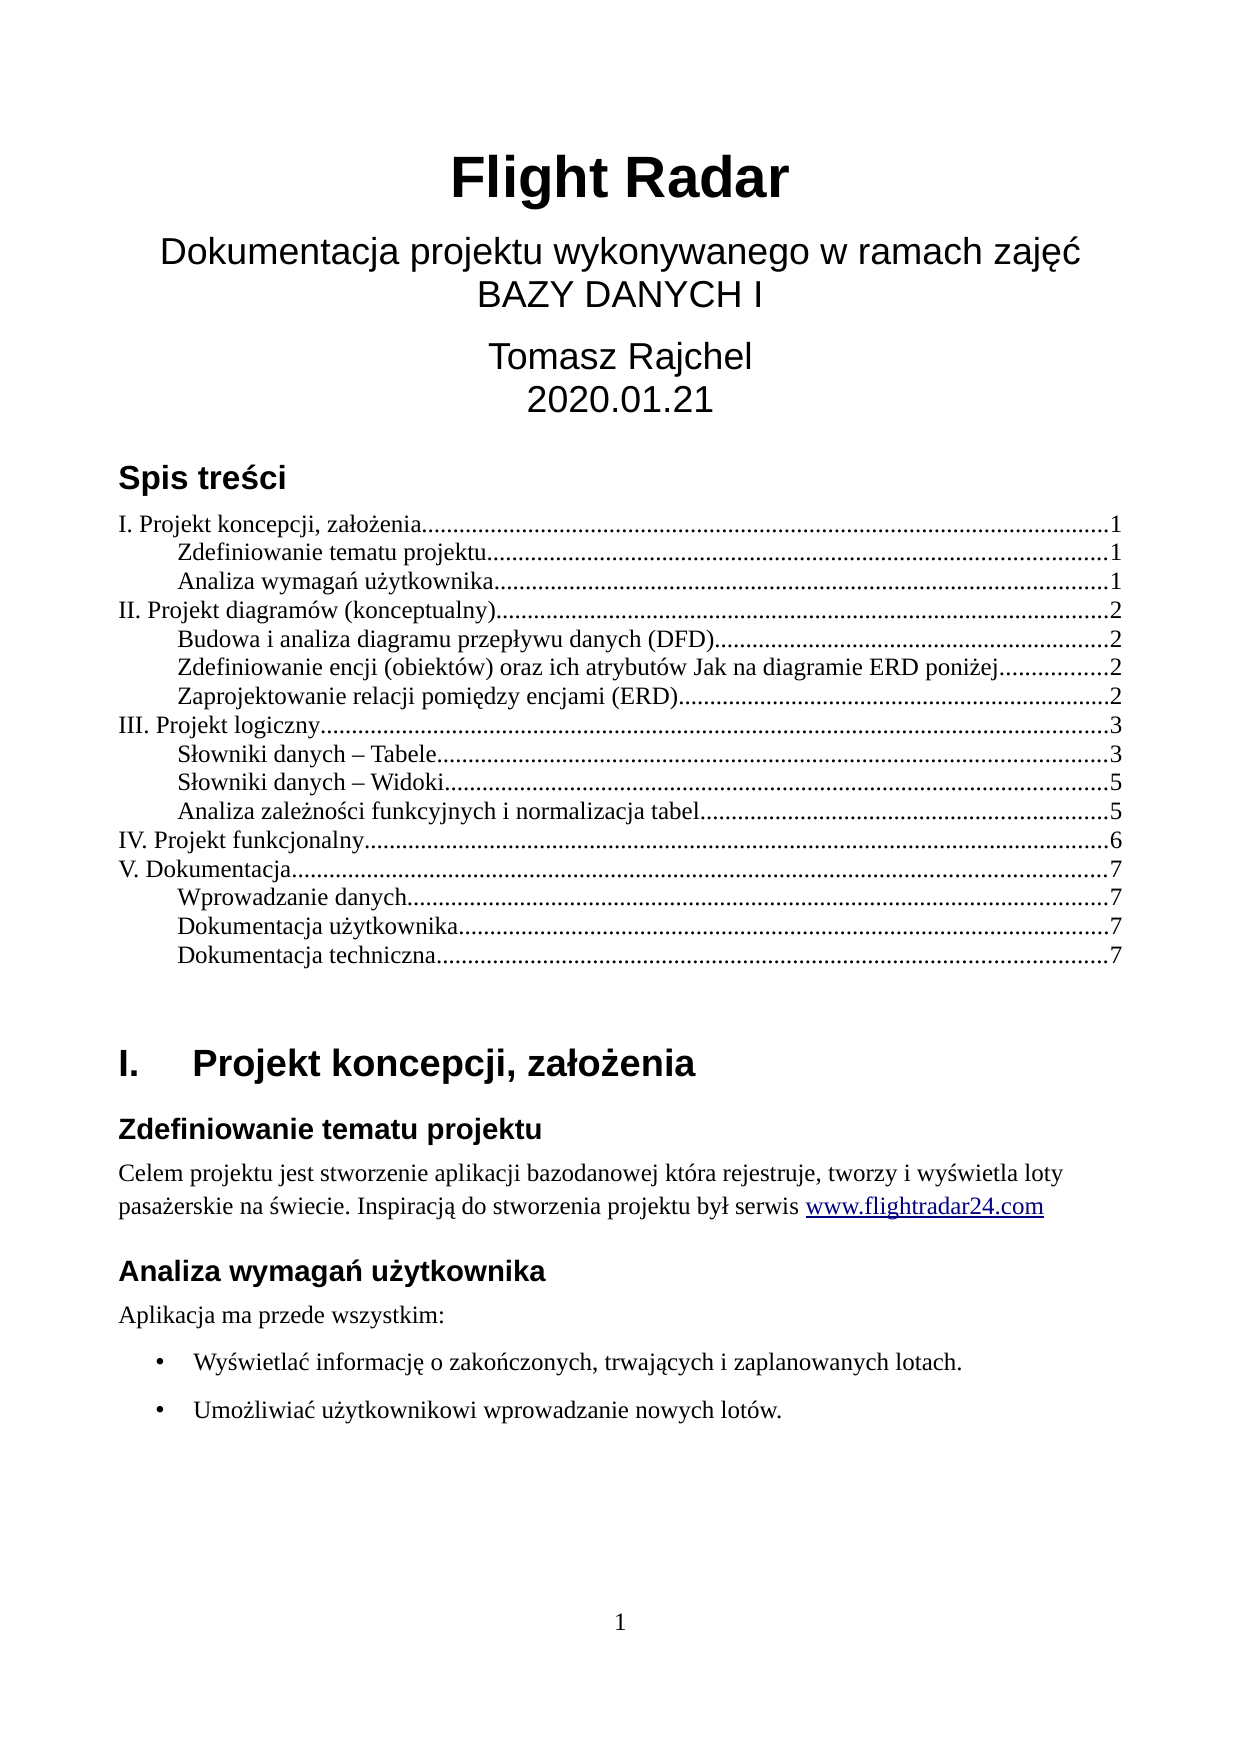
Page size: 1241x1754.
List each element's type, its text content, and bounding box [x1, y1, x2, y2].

text Analiza zależności funkcyjnych i normalizacja tabel 5 [177, 796, 1122, 825]
text III. Projekt logiczny 3 [118, 710, 1122, 739]
text Budowa i analiza diagramu przepływu danych (DFD) 2 [177, 624, 1122, 652]
text Słowniki danych – Tabele 3 [177, 739, 1122, 767]
text Wprowadzanie danych 7 [177, 882, 1122, 911]
text Dokumentacja techniczna 7 [177, 940, 1122, 969]
subtitle Spis treści [118, 458, 1122, 496]
text I. Projekt koncepcji, założenia 1 [118, 509, 1122, 537]
text V. Dokumentacja 7 [118, 854, 1122, 882]
text IV. Projekt funkcjonalny 6 [118, 825, 1122, 854]
text Dokumentacja użytkownika 7 [177, 911, 1122, 940]
text Zdefiniowanie encji (obiektów) oraz ich atrybutów Jak na diagramie ERD poniżej. 2 [177, 652, 1122, 681]
text Zdefiniowanie tematu projektu 1 [177, 537, 1122, 566]
text II. Projekt diagramów (konceptualny) 2 [118, 595, 1122, 624]
subtitle Projekt koncepcji, założenia [118, 1041, 1122, 1085]
subtitle Zdefiniowanie tematu projektu [118, 1112, 1122, 1146]
list Wyświetlać informację o zakończonych, trwających i zaplanowanych lotach. [156, 1347, 1122, 1376]
text Celem projektu jest stworzenie aplikacji bazodanowej która rejestruje, tworzy i wyświetla loty pasażerskie na świecie. Inspiracją do stworzenia projektu był serwis www.flightradar24.com [118, 1158, 1122, 1220]
subtitle Analiza wymagań użytkownika [118, 1253, 1122, 1287]
text Aplikacja ma przede wszystkim: [118, 1300, 1122, 1328]
text Słowniki danych – Widoki 5 [177, 767, 1122, 796]
subtitle Tomasz Rajchel 2020.01.21 [118, 334, 1122, 420]
title Flight Radar [118, 143, 1122, 210]
text Zaprojektowanie relacji pomiędzy encjami (ERD) 2 [177, 681, 1122, 710]
list Umożliwiać użytkownikowi wprowadzanie nowych lotów. [156, 1395, 1122, 1424]
text Analiza wymagań użytkownika 1 [177, 566, 1122, 595]
subtitle Dokumentacja projektu wykonywanego w ramach zajęć BAZY DANYCH I [118, 229, 1122, 315]
